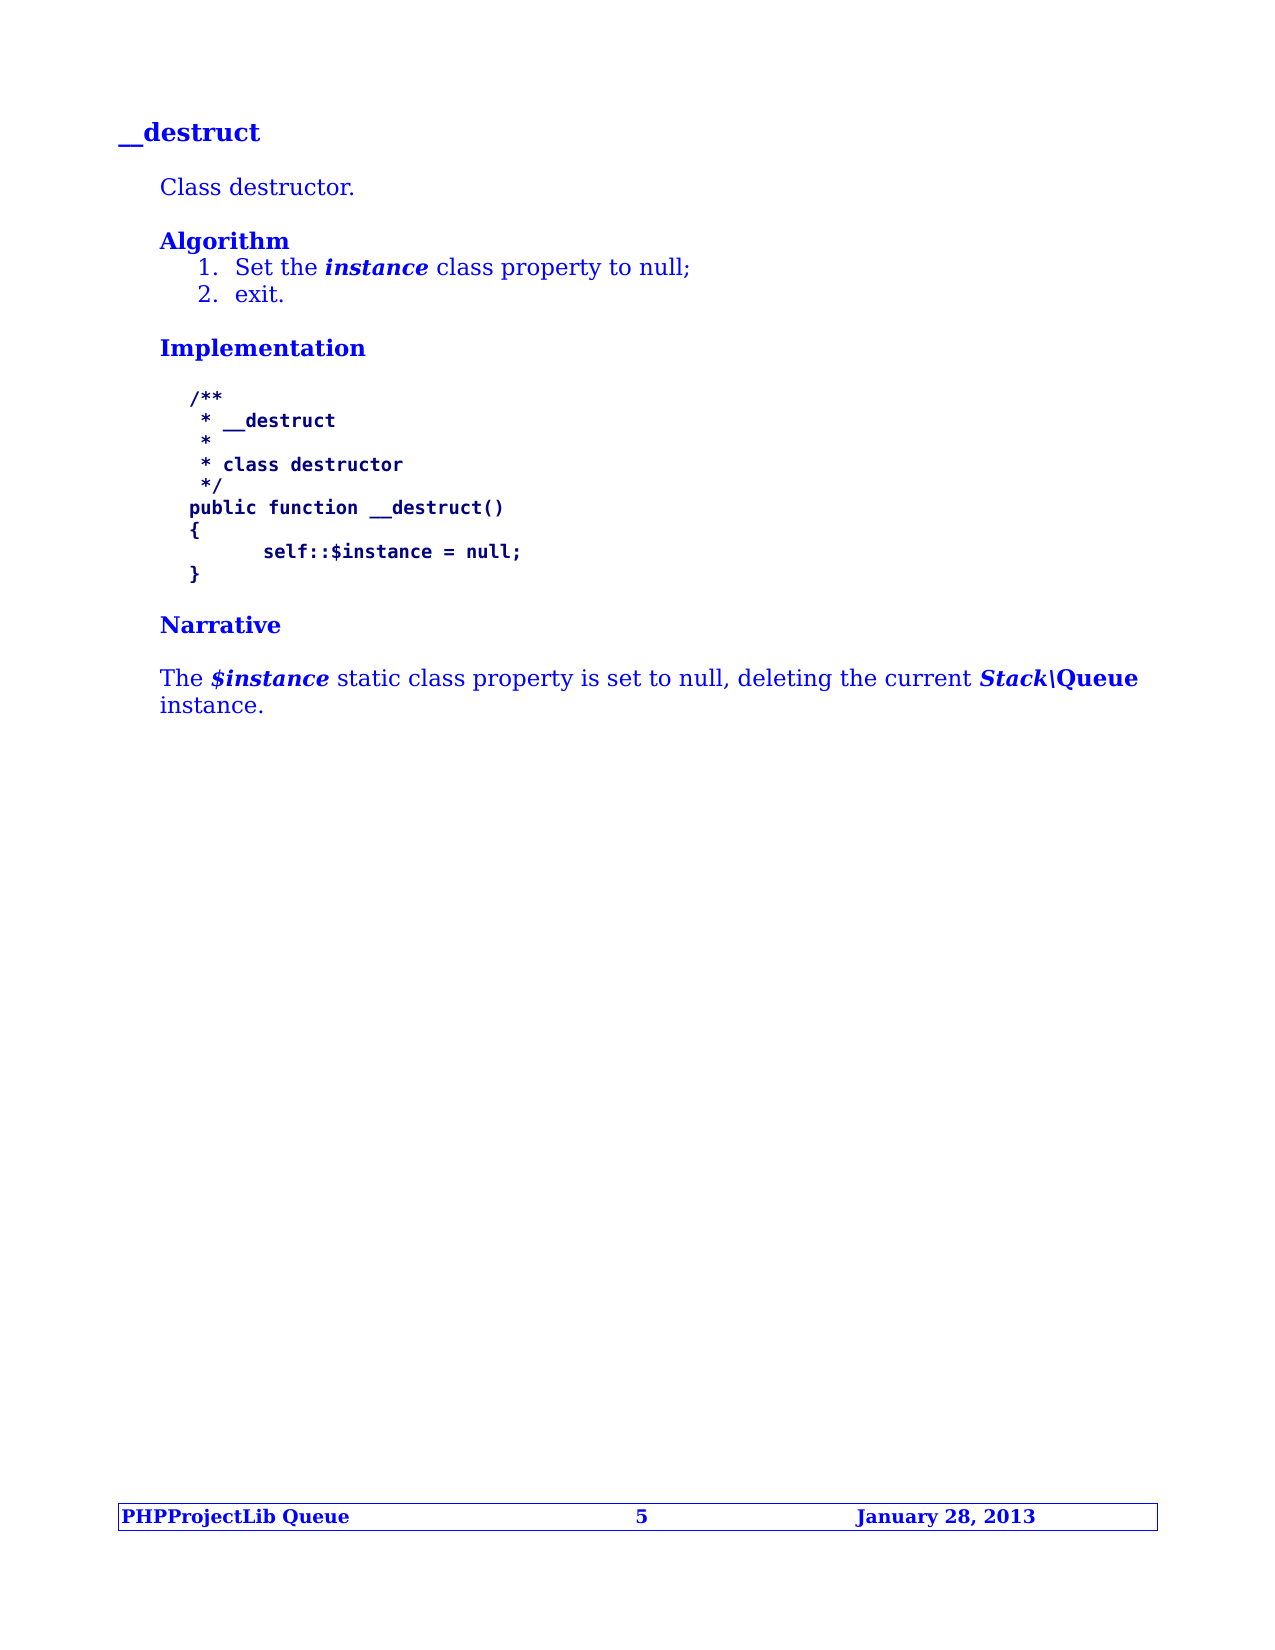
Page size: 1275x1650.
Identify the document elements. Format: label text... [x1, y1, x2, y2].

text Class destructor. [159, 174, 1157, 201]
list * class destructor [189, 453, 1157, 475]
list * [189, 432, 1157, 453]
list /** [189, 388, 1157, 410]
list { [189, 519, 1157, 541]
text The $instance static class property is set to null, deleting the current Stack\Queue instance. [159, 665, 1157, 719]
list public function __destruct() [189, 497, 1157, 519]
text Algorithm [159, 227, 1157, 254]
list */ [189, 475, 1157, 497]
text Implementation [159, 334, 1157, 361]
list } [189, 563, 1157, 585]
list self::$instance = null; [189, 541, 1157, 563]
text Narrative [159, 611, 1157, 638]
title __destruct [118, 118, 1157, 147]
list exit. [197, 281, 1157, 308]
list Set the instance class property to null; [197, 254, 1157, 281]
list * __destruct [189, 410, 1157, 432]
